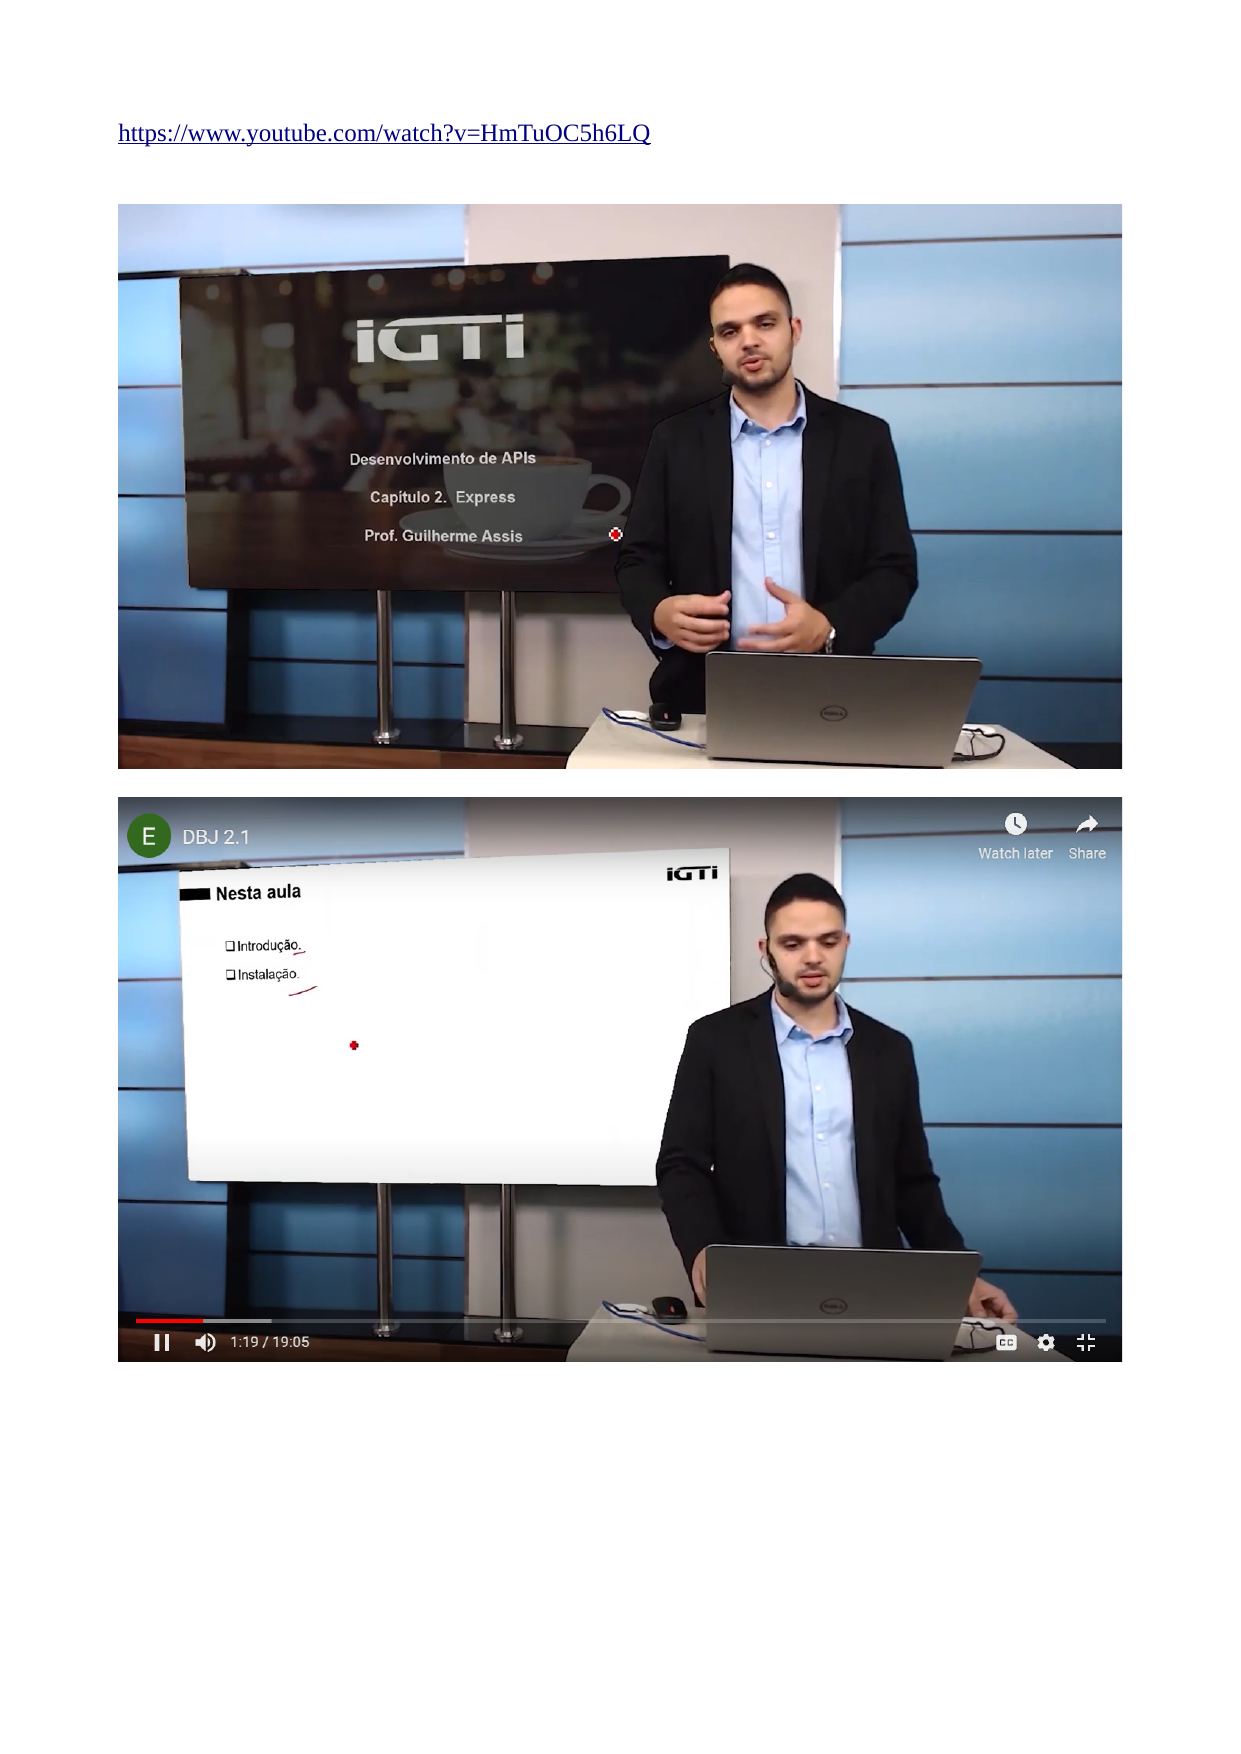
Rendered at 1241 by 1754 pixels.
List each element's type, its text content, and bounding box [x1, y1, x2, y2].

picture [118, 204, 1123, 769]
picture [118, 797, 1123, 1362]
text https://www.youtube.com/watch?v=HmTuOC5h6LQ [118, 118, 1122, 147]
